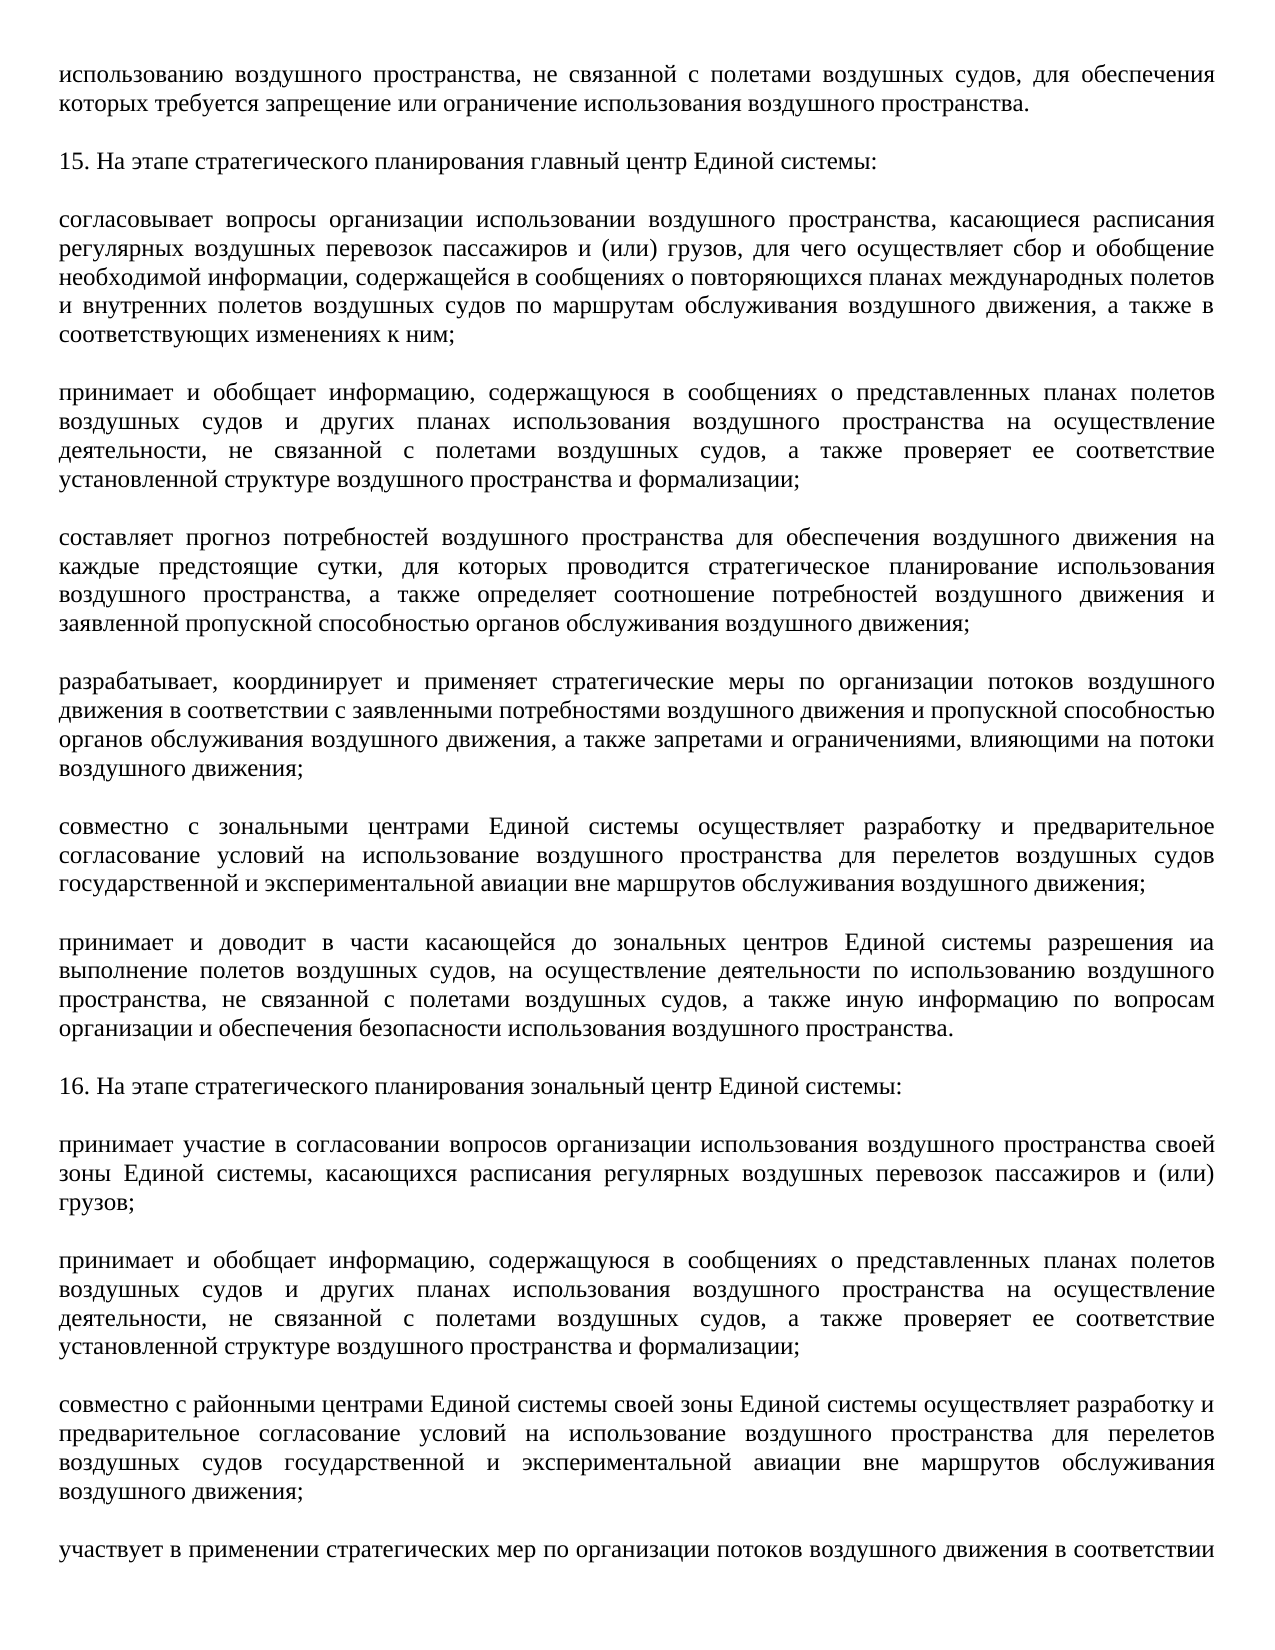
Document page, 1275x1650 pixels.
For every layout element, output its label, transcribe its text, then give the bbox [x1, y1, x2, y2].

text 15. На этапе стратегического планирования главный центр Единой системы: [58, 146, 1216, 175]
text 16. На этапе стратегического планирования зональный центр Единой системы: [58, 1071, 1216, 1100]
text согласовывает вопросы организации использовании воздушного пространства, касающиеся расписания регулярных воздушных перевозок пассажиров и (или) грузов, для чего осуществляет сбор и обобщение необходимой информации, содержащейся в сообщениях о повторяющихся планах международных полетов и внутренних полетов воздушных судов по маршрутам обслуживания воздушного движения, а также в соответствующих изменениях к ним; [58, 204, 1216, 348]
text использованию воздушного пространства, не связанной с полетами воздушных судов, для обеспечения которых требуется запрещение или ограничение использования воздушного пространства. [58, 59, 1216, 117]
text принимает и обобщает информацию, содержащуюся в сообщениях о представленных планах полетов воздушных судов и других планах использования воздушного пространства на осуществление деятельности, не связанной с полетами воздушных судов, а также проверяет ее соответствие установленной структуре воздушного пространства и формализации; [58, 1245, 1216, 1360]
text совместно с зональными центрами Единой системы осуществляет разработку и предварительное согласование условий на использование воздушного пространства для перелетов воздушных судов государственной и экспериментальной авиации вне маршрутов обслуживания воздушного движения; [58, 811, 1216, 897]
text разрабатывает, координирует и применяет стратегические меры по организации потоков воздушного движения в соответствии с заявленными потребностями воздушного движения и пропускной способностью органов обслуживания воздушного движения, а также запретами и ограничениями, влияющими на потоки воздушного движения; [58, 666, 1216, 781]
text принимает участие в согласовании вопросов организации использования воздушного пространства своей зоны Единой системы, касающихся расписания регулярных воздушных перевозок пассажиров и (или) грузов; [58, 1129, 1216, 1216]
text совместно с районными центрами Единой системы своей зоны Единой системы осуществляет разработку и предварительное согласование условий на использование воздушного пространства для перелетов воздушных судов государственной и экспериментальной авиации вне маршрутов обслуживания воздушного движения; [58, 1389, 1216, 1504]
text принимает и доводит в части касающейся до зональных центров Единой системы разрешения иа выполнение полетов воздушных судов, на осуществление деятельности по использованию воздушного пространства, не связанной с полетами воздушных судов, а также иную информацию по вопросам организации и обеспечения безопасности использования воздушного пространства. [58, 927, 1216, 1042]
text принимает и обобщает информацию, содержащуюся в сообщениях о представленных планах полетов воздушных судов и других планах использования воздушного пространства на осуществление деятельности, не связанной с полетами воздушных судов, а также проверяет ее соответствие установленной структуре воздушного пространства и формализации; [58, 377, 1216, 492]
text участвует в применении стратегических мер по организации потоков воздушного движения в соответствии [58, 1534, 1216, 1563]
text составляет прогноз потребностей воздушного пространства для обеспечения воздушного движения на каждые предстоящие сутки, для которых проводится стратегическое планирование использования воздушного пространства, а также определяет соотношение потребностей воздушного движения и заявленной пропускной способностью органов обслуживания воздушного движения; [58, 522, 1216, 637]
